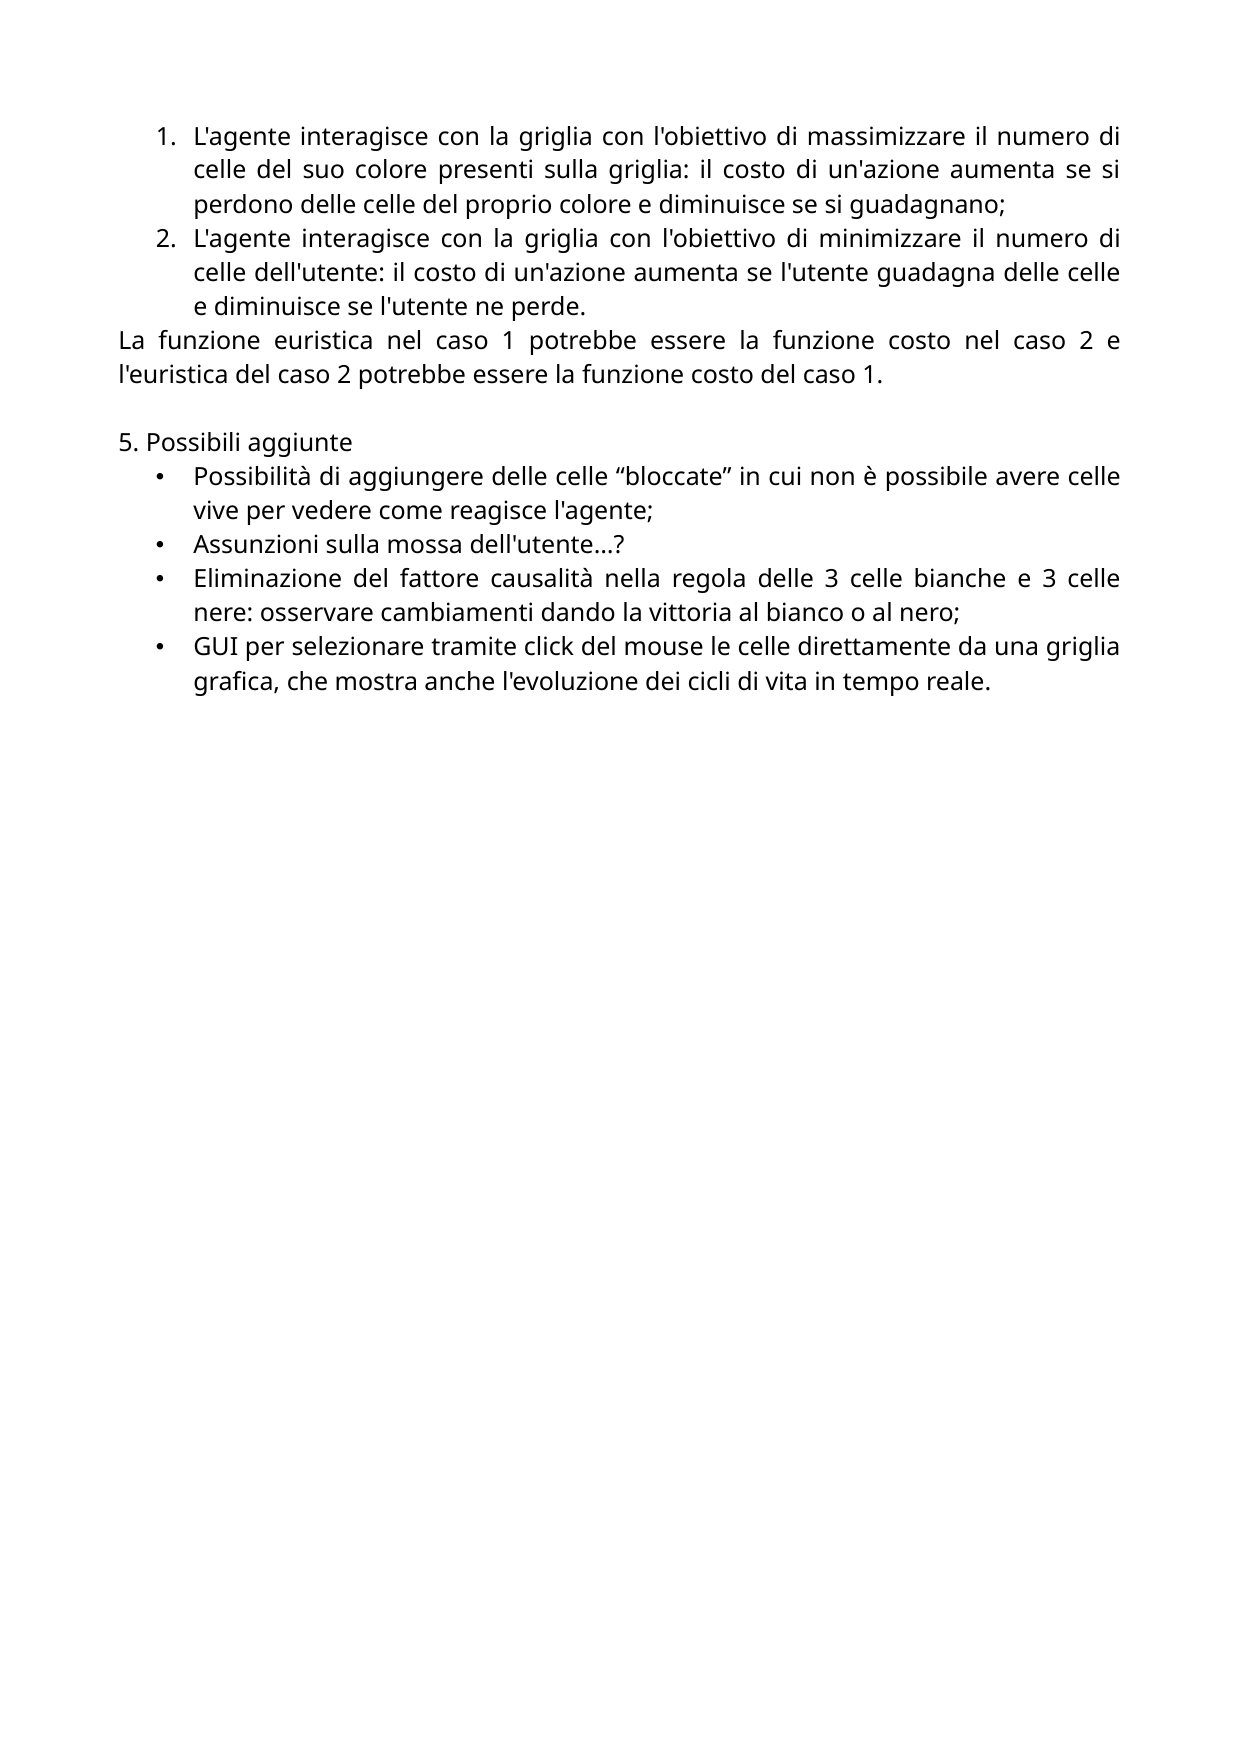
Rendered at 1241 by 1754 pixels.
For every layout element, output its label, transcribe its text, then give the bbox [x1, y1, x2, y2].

list GUI per selezionare tramite click del mouse le celle direttamente da una griglia grafica, che mostra anche l'evoluzione dei cicli di vita in tempo reale. [156, 629, 1122, 697]
list Assunzioni sulla mossa dell'utente…? [156, 527, 1122, 561]
text La funzione euristica nel caso 1 potrebbe essere la funzione costo nel caso 2 e l'euristica del caso 2 potrebbe essere la funzione costo del caso 1. [118, 322, 1122, 391]
list L'agente interagisce con la griglia con l'obiettivo di massimizzare il numero di celle del suo colore presenti sulla griglia: il costo di un'azione aumenta se si perdono delle celle del proprio colore e diminuisce se si guadagnano; [156, 118, 1122, 220]
list L'agente interagisce con la griglia con l'obiettivo di minimizzare il numero di celle dell'utente: il costo di un'azione aumenta se l'utente guadagna delle celle e diminuisce se l'utente ne perde. [156, 220, 1122, 322]
text 5. Possibili aggiunte [118, 425, 1122, 459]
list Eliminazione del fattore causalità nella regola delle 3 celle bianche e 3 celle nere: osservare cambiamenti dando la vittoria al bianco o al nero; [156, 561, 1122, 629]
list Possibilità di aggiungere delle celle “bloccate” in cui non è possibile avere celle vive per vedere come reagisce l'agente; [156, 459, 1122, 527]
